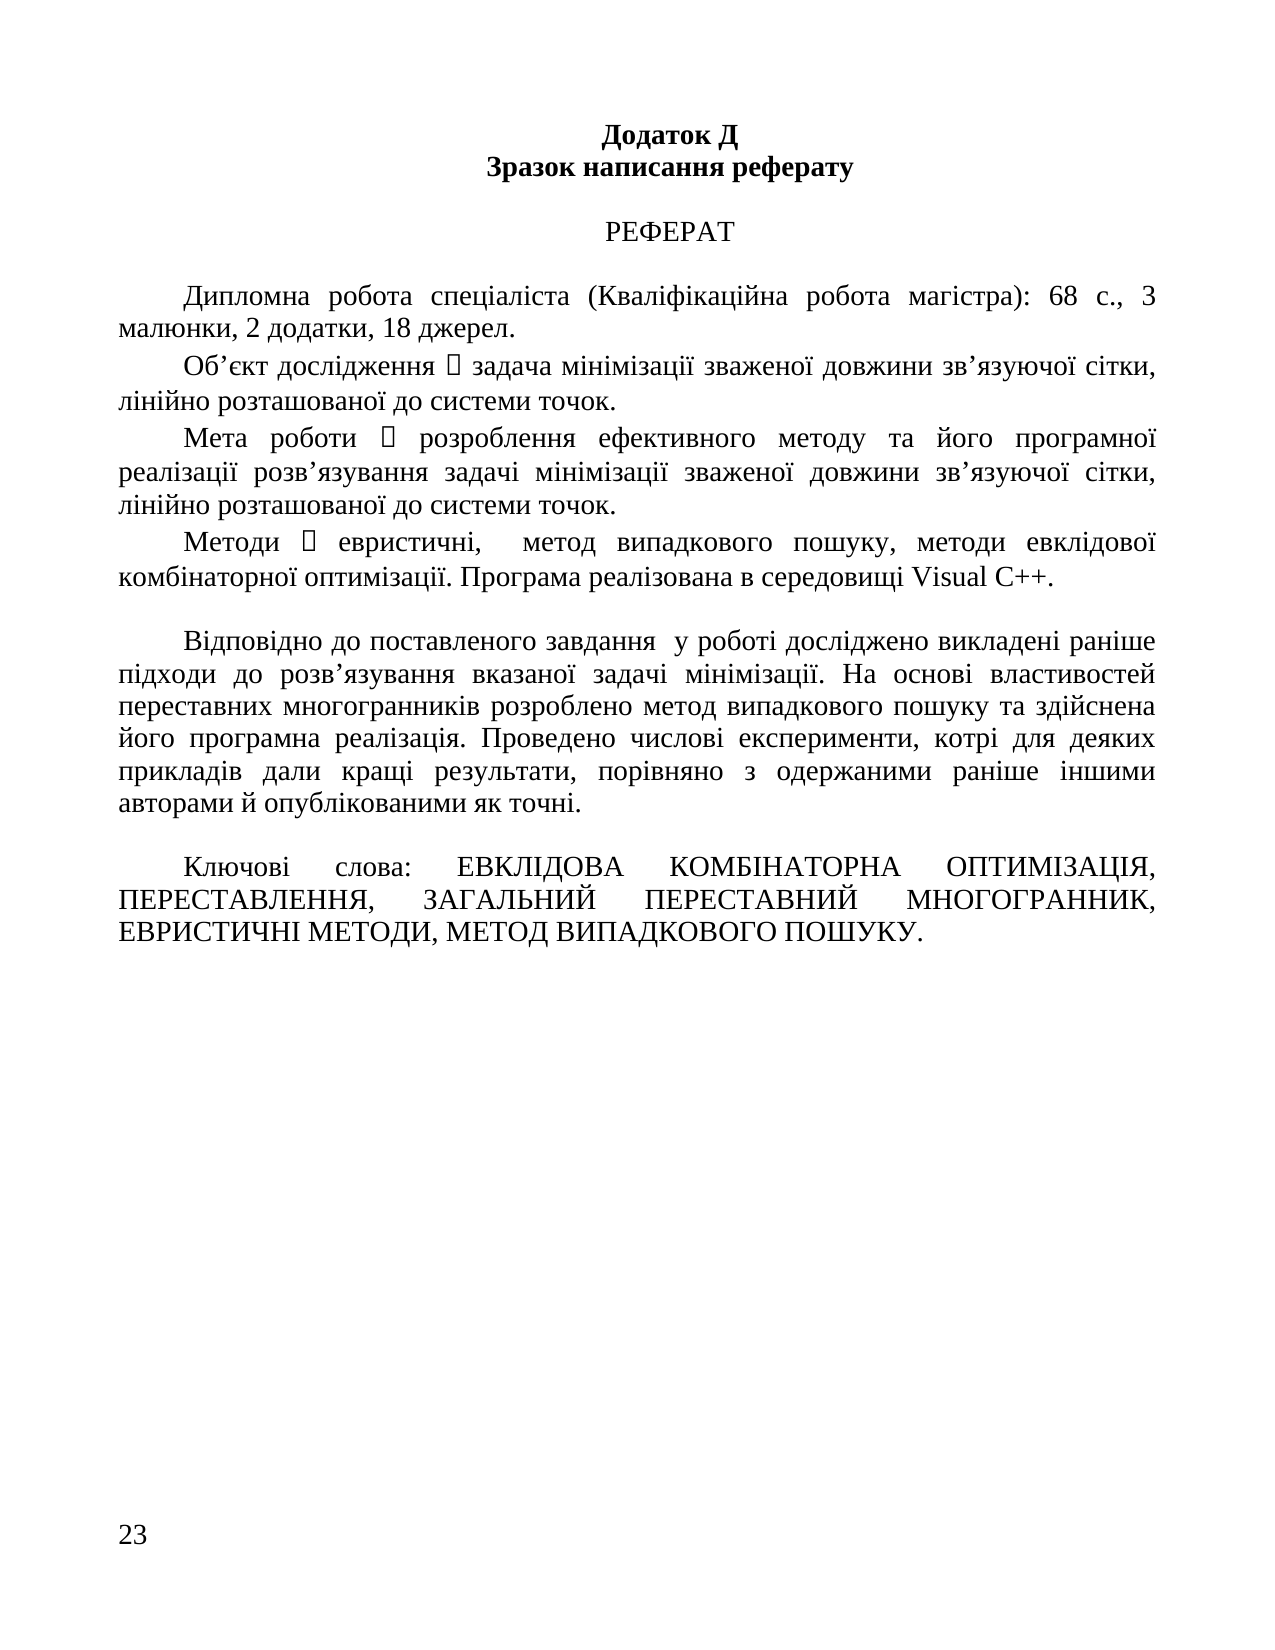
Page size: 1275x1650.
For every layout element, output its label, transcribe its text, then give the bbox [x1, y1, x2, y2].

text Методи  евристичні, метод випадкового пошуку, методи евклідової комбінаторної оптимізації. Програма реалізована в середовищі Visual C++. [118, 520, 1157, 592]
text Додаток Д [118, 118, 1157, 150]
text Мета роботи  розроблення ефективного методу та його програмної реалізації розв’язування задачі мінімізації зваженої довжини зв’язуючої сітки, лінійно розташованої до системи точок. [118, 416, 1157, 520]
text РЕФЕРАТ [118, 215, 1157, 247]
text Ключові слова: ЕВКЛІДОВА КОМБІНАТОРНА ОПТИМІЗАЦІЯ, ПЕРЕСТАВЛЕННЯ, ЗАГАЛЬНИЙ ПЕРЕСТАВНИЙ МНОГОГРАННИК, ЕВРИСТИЧНІ МЕТОДИ, МЕТОД ВИПАДКОВОГО ПОШУКУ. [118, 851, 1157, 948]
text Зразок написання реферату [118, 150, 1157, 183]
text Відповідно до поставленого завдання у роботі досліджено викладені раніше підходи до розв’язування вказаної задачі мінімізації. На основі властивостей переставних многогранників розроблено метод випадкового пошуку та здійснена його програмна реалізація. Проведено числові експерименти, котрі для деяких прикладів дали кращі результати, порівняно з одержаними раніше іншими авторами й опублікованими як точні. [118, 625, 1157, 818]
text Дипломна робота спеціаліста (Кваліфікаційна робота магістра): 68 с., 3 малюнки, 2 додатки, 18 джерел. [118, 279, 1157, 344]
text Об’єкт дослідження  задача мінімізації зваженої довжини зв’язуючої сітки, лінійно розташованої до системи точок. [118, 344, 1157, 416]
